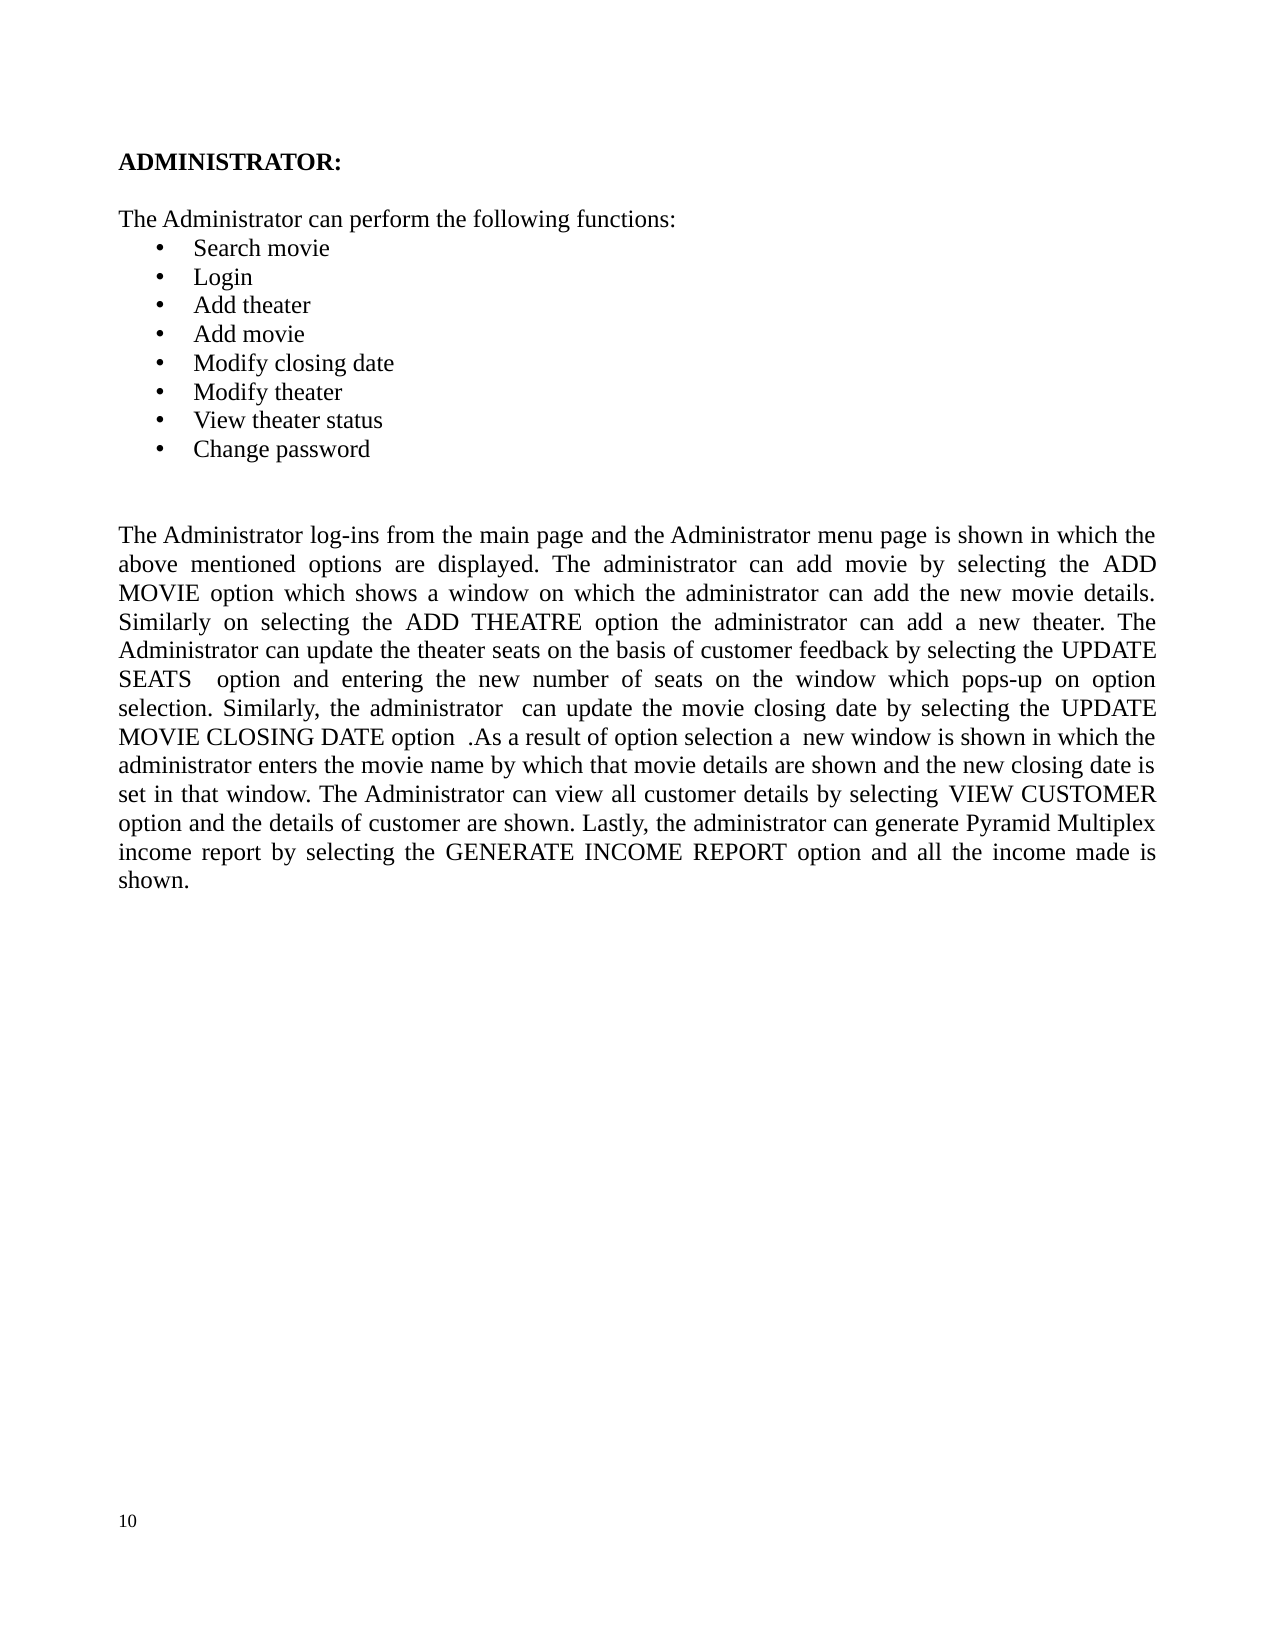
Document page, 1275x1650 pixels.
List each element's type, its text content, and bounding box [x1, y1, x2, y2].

list Change password [156, 434, 1157, 463]
list View theater status [156, 406, 1157, 434]
list Login [156, 262, 1157, 291]
text The Administrator can perform the following functions: [118, 204, 1157, 233]
list Search movie [156, 233, 1157, 262]
text ADMINISTRATOR: [118, 147, 1157, 176]
list Add theater [156, 291, 1157, 319]
list Modify theater [156, 377, 1157, 406]
text The Administrator log-ins from the main page and the Administrator menu page is shown in which the above mentioned options are displayed. The administrator can add movie by selecting the ADD MOVIE option which shows a window on which the administrator can add the new movie details. Similarly on selecting the ADD THEATRE option the administrator can add a new theater. The Administrator can update the theater seats on the basis of customer feedback by selecting the UPDATE SEATS option and entering the new number of seats on the window which pops-up on option selection. Similarly, the administrator can update the movie closing date by selecting the UPDATE MOVIE CLOSING DATE option .As a result of option selection a new window is shown in which the administrator enters the movie name by which that movie details are shown and the new closing date is set in that window. The Administrator can view all customer details by selecting VIEW CUSTOMER option and the details of customer are shown. Lastly, the administrator can generate Pyramid Multiplex income report by selecting the GENERATE INCOME REPORT option and all the income made is shown. [118, 521, 1157, 894]
list Modify closing date [156, 348, 1157, 377]
list Add movie [156, 319, 1157, 348]
